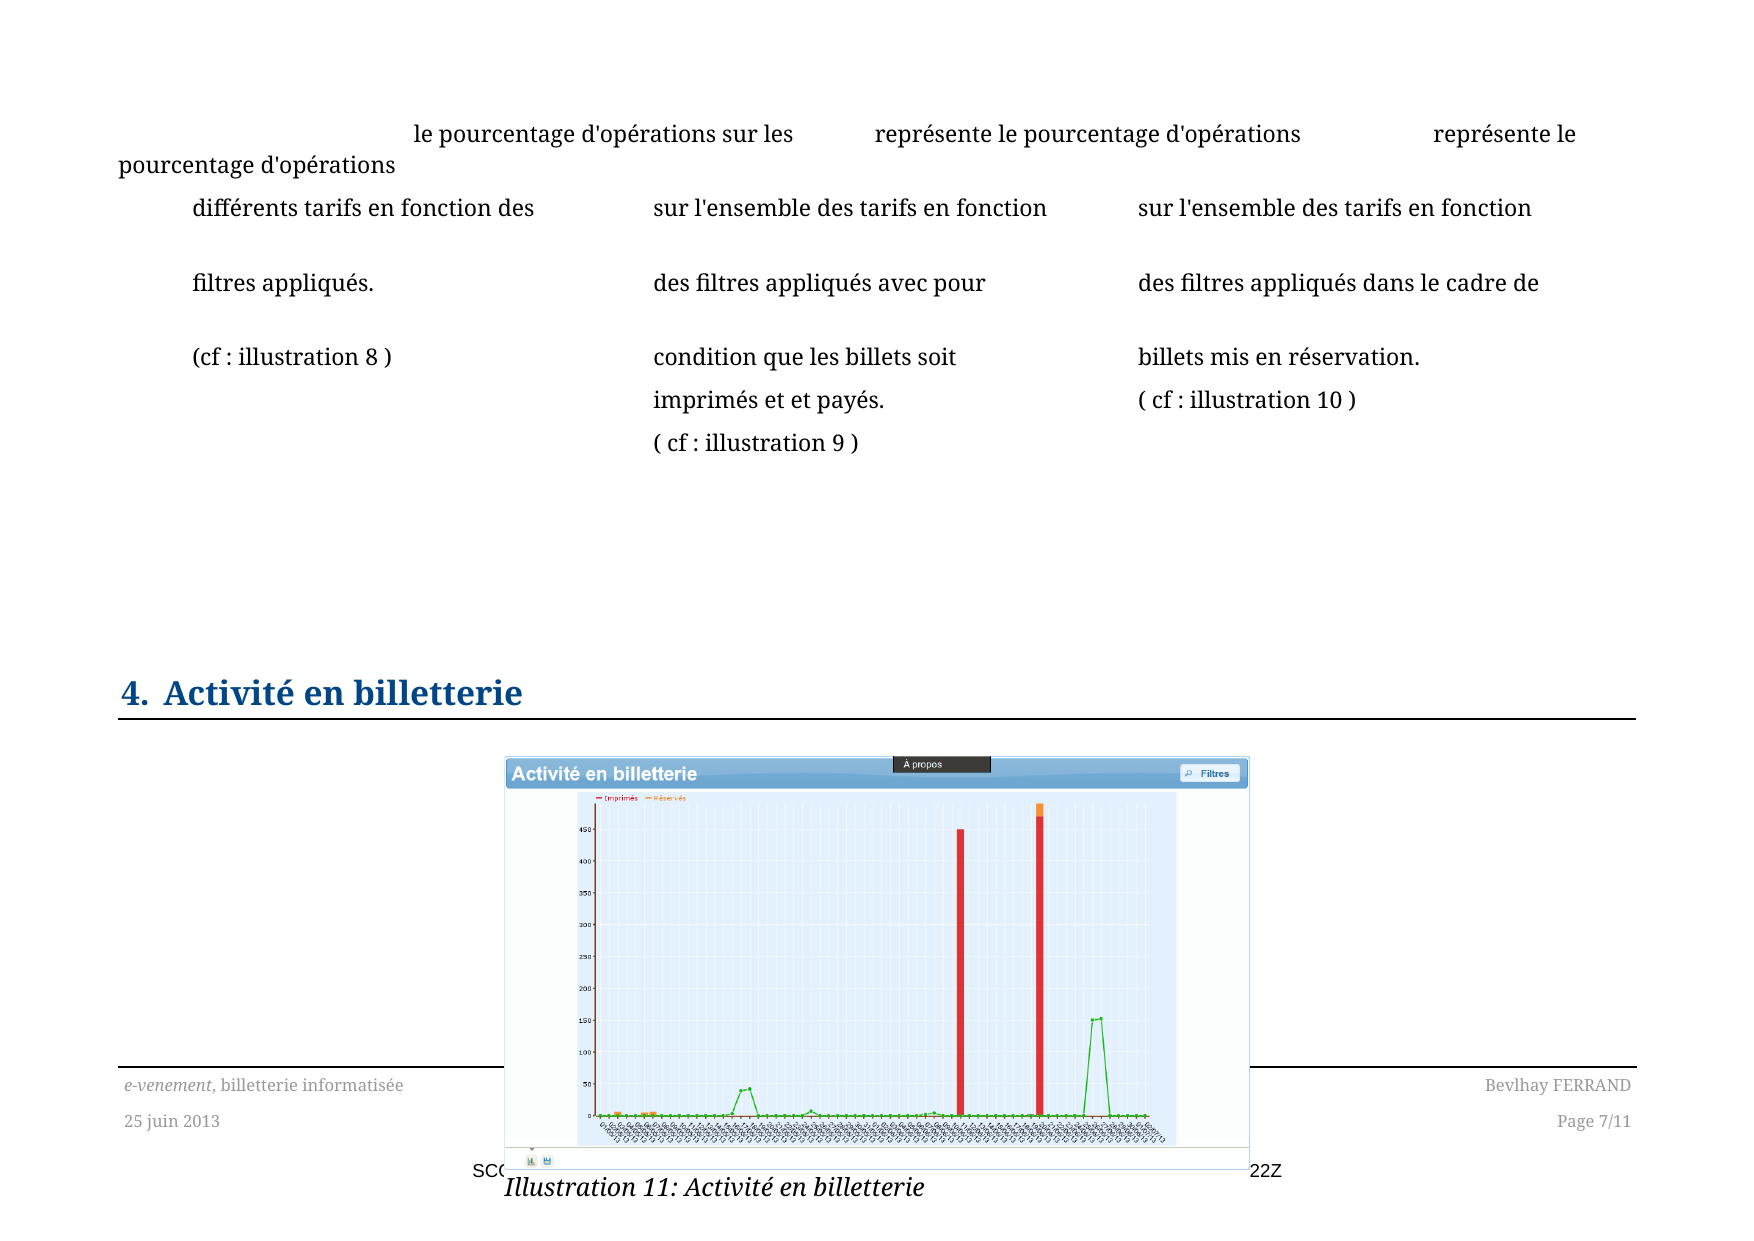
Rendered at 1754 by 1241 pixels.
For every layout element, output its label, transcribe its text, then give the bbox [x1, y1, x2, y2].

text filtres appliqués. des filtres appliqués avec pour des filtres appliqués dans le cadre de [118, 267, 1636, 329]
text imprimés et et payés. ( cf : illustration 10 ) [118, 384, 1636, 415]
text Illustration 11: Activité en billetterie [504, 1170, 1250, 1203]
text ( cf : illustration 9 ) [118, 427, 1636, 458]
text (cf : illustration 8 ) condition que les billets soit billets mis en réservation. [118, 341, 1636, 372]
subtitle Activité en billetterie [118, 667, 1636, 718]
picture [504, 756, 1250, 1170]
text le pourcentage d'opérations sur les représente le pourcentage d'opérations représente le pourcentage d'opérations [118, 118, 1636, 181]
text différents tarifs en fonction des sur l'ensemble des tarifs en fonction sur l'ensemble des tarifs en fonction [118, 192, 1636, 255]
